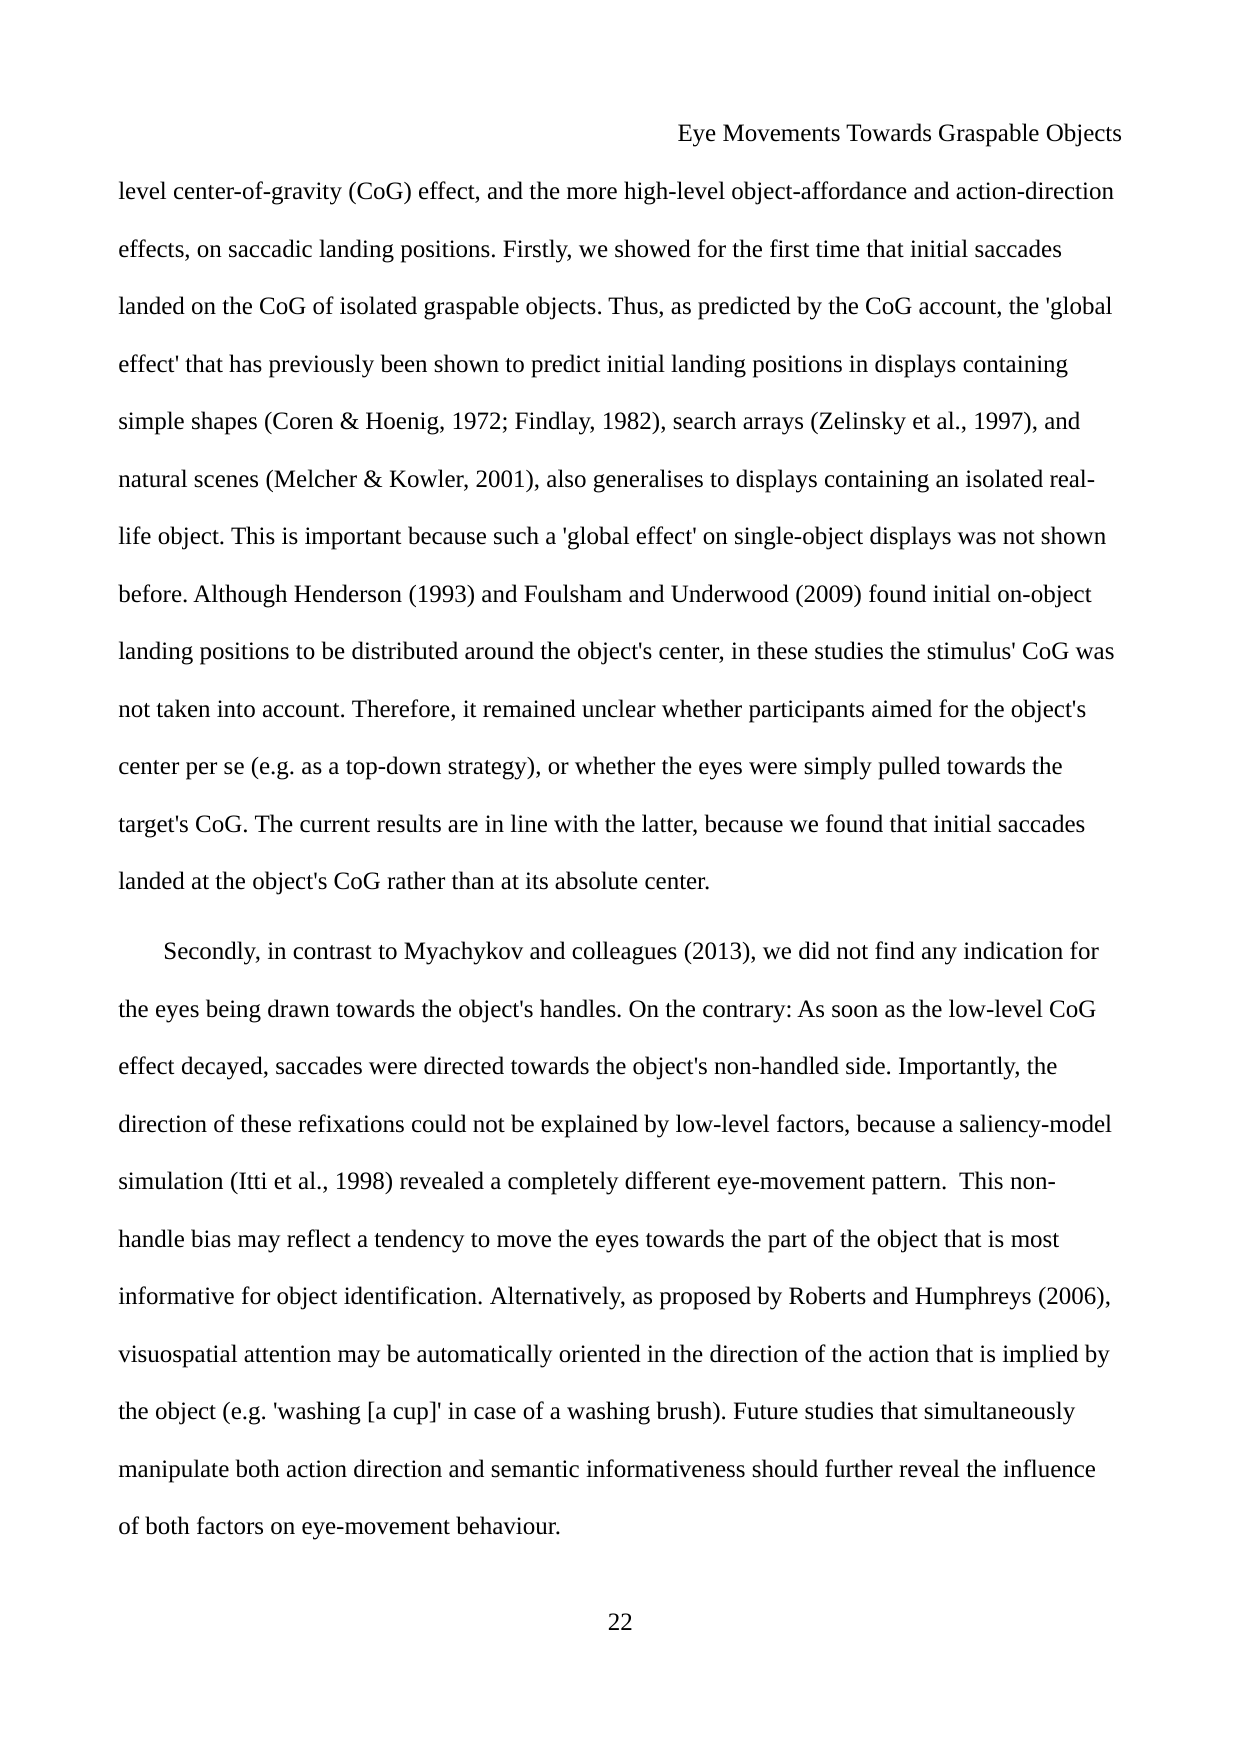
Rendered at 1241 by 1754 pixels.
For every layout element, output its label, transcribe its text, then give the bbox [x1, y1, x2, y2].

text Secondly, in contrast to Myachykov and colleagues (2013), we did not find any indication for the eyes being drawn towards the object's handles. On the contrary: As soon as the low-level CoG effect decayed, saccades were directed towards the object's non-handled side. Importantly, the direction of these refixations could not be explained by low-level factors, because a saliency-model simulation (Itti et al., 1998) revealed a completely different eye-movement pattern. This non-handle bias may reflect a tendency to move the eyes towards the part of the object that is most informative for object identification. Alternatively, as proposed by Roberts and Humphreys (2006), visuospatial attention may be automatically oriented in the direction of the action that is implied by the object (e.g. 'washing [a cup]' in case of a washing brush). Future studies that simultaneously manipulate both action direction and semantic informativeness should further reveal the influence of both factors on eye-movement behaviour. [118, 936, 1122, 1540]
text level center-of-gravity (CoG) effect, and the more high-level object-affordance and action-direction effects, on saccadic landing positions. Firstly, we showed for the first time that initial saccades landed on the CoG of isolated graspable objects. Thus, as predicted by the CoG account, the 'global effect' that has previously been shown to predict initial landing positions in displays containing simple shapes (Coren & Hoenig, 1972; Findlay, 1982), search arrays (Zelinsky et al., 1997), and natural scenes (Melcher & Kowler, 2001), also generalises to displays containing an isolated real-life object. This is important because such a 'global effect' on single-object displays was not shown before. Although Henderson (1993) and Foulsham and Underwood (2009) found initial on-object landing positions to be distributed around the object's center, in these studies the stimulus' CoG was not taken into account. Therefore, it remained unclear whether participants aimed for the object's center per se (e.g. as a top-down strategy), or whether the eyes were simply pulled towards the target's CoG. The current results are in line with the latter, because we found that initial saccades landed at the object's CoG rather than at its absolute center. [118, 176, 1122, 895]
